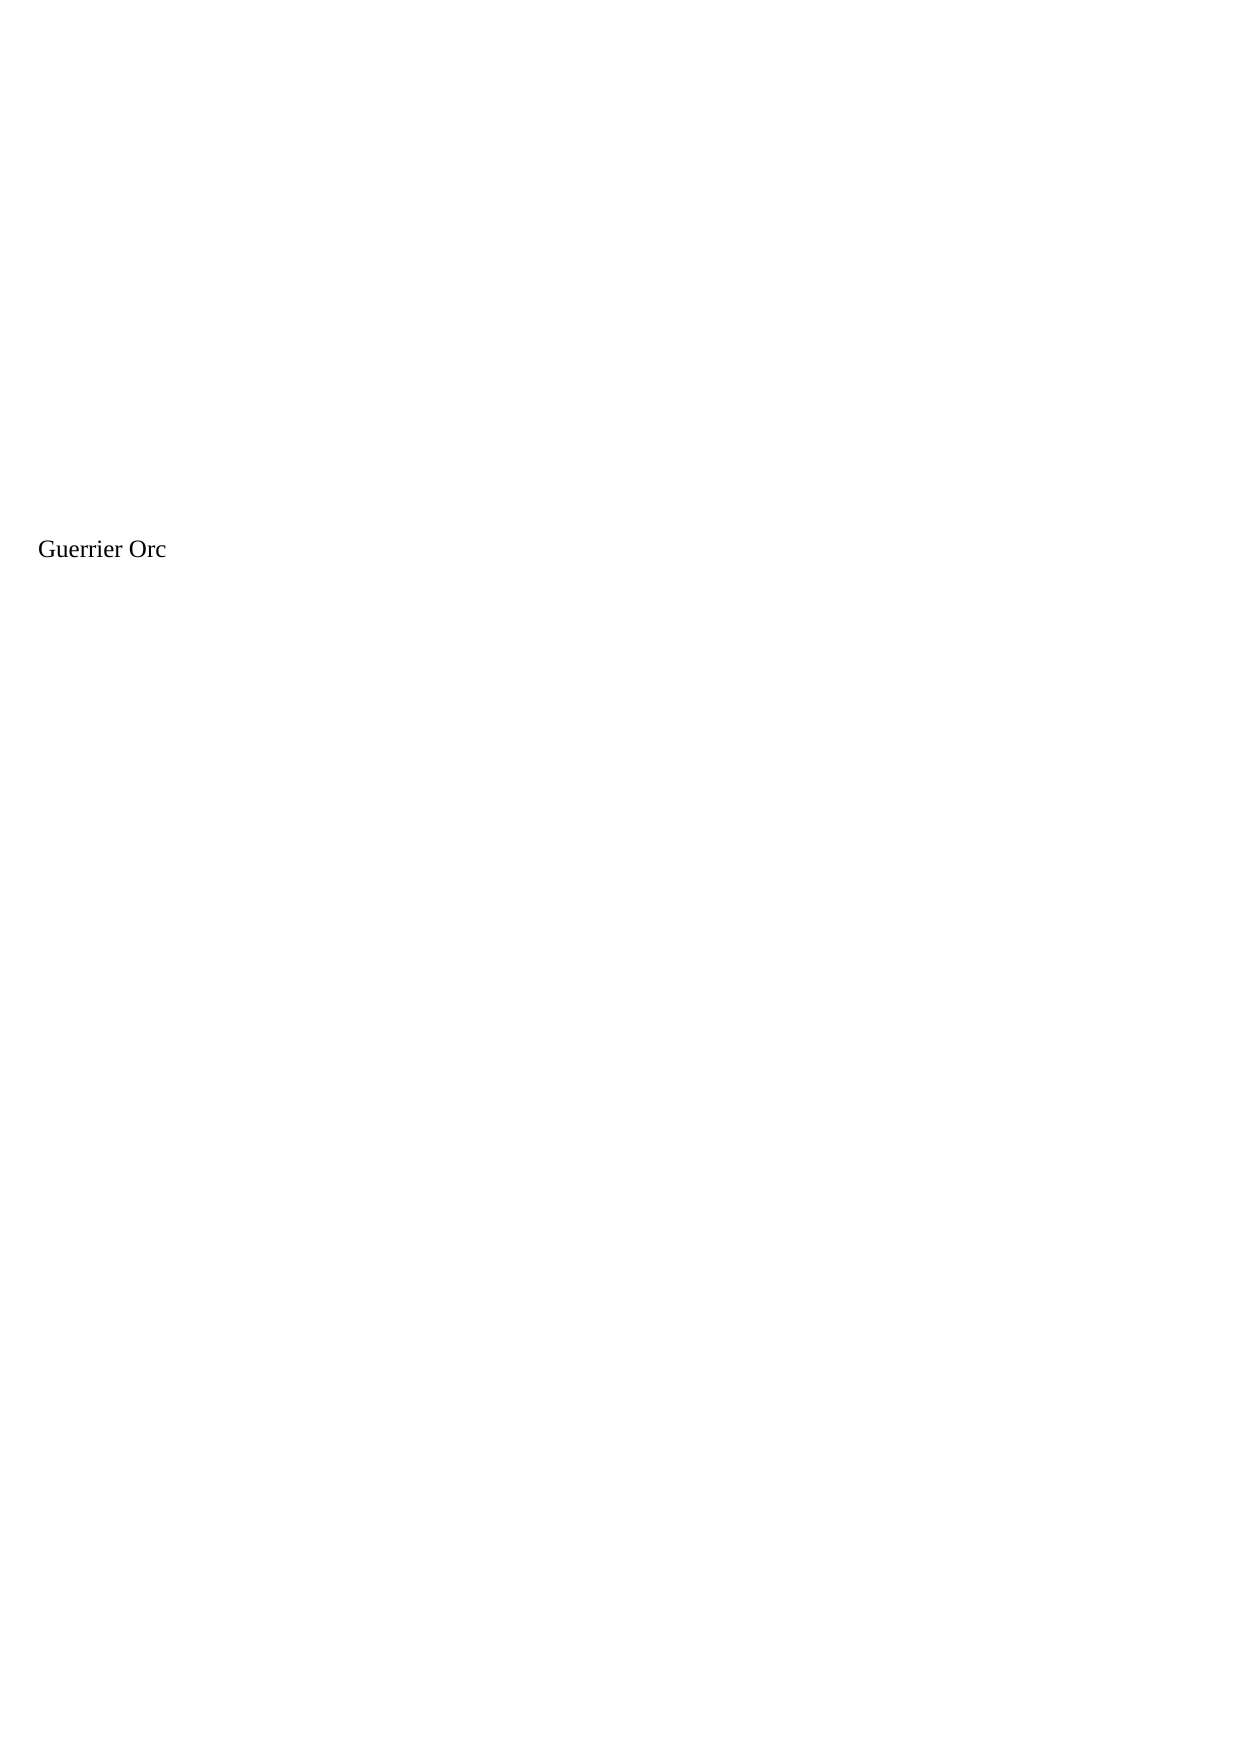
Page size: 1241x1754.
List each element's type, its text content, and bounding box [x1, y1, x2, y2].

table_header Guerrier Orc [38, 38, 413, 563]
table_cell [38, 563, 413, 1088]
table_cell [38, 1088, 413, 1613]
table_cell [413, 563, 814, 1088]
table_header [814, 38, 1202, 563]
table_cell [814, 1088, 1202, 1613]
table_header [413, 38, 814, 563]
table_cell [413, 1088, 814, 1613]
table_cell [814, 563, 1202, 1088]
